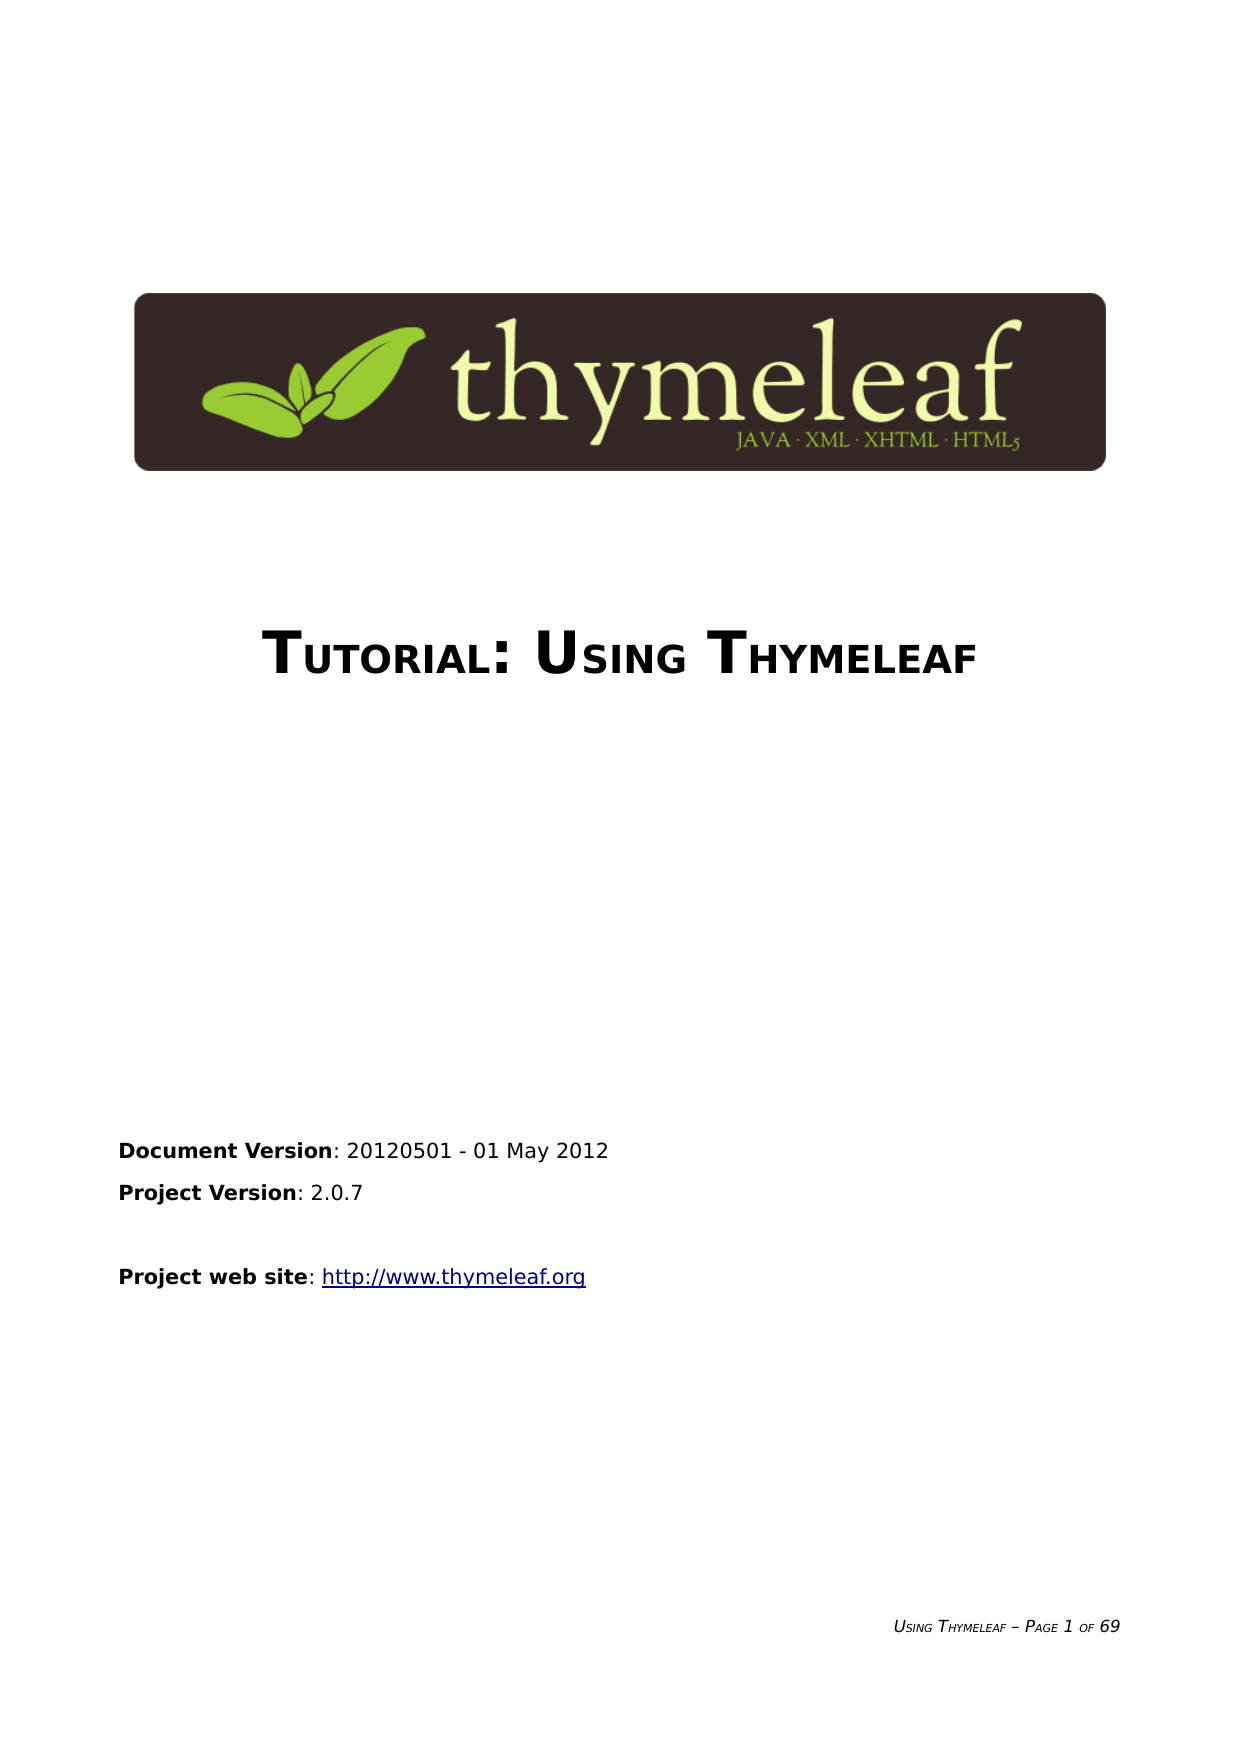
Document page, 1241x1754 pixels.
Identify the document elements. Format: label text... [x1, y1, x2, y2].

text Project web site: http://www.thymeleaf.org [118, 1265, 1122, 1289]
text Project Version: 2.0.7 [118, 1181, 1122, 1206]
text Document Version: 20120501 - 01 May 2012 [118, 1139, 1122, 1164]
picture [134, 293, 1106, 471]
title Tutorial: Using Thymeleaf [118, 620, 1122, 688]
